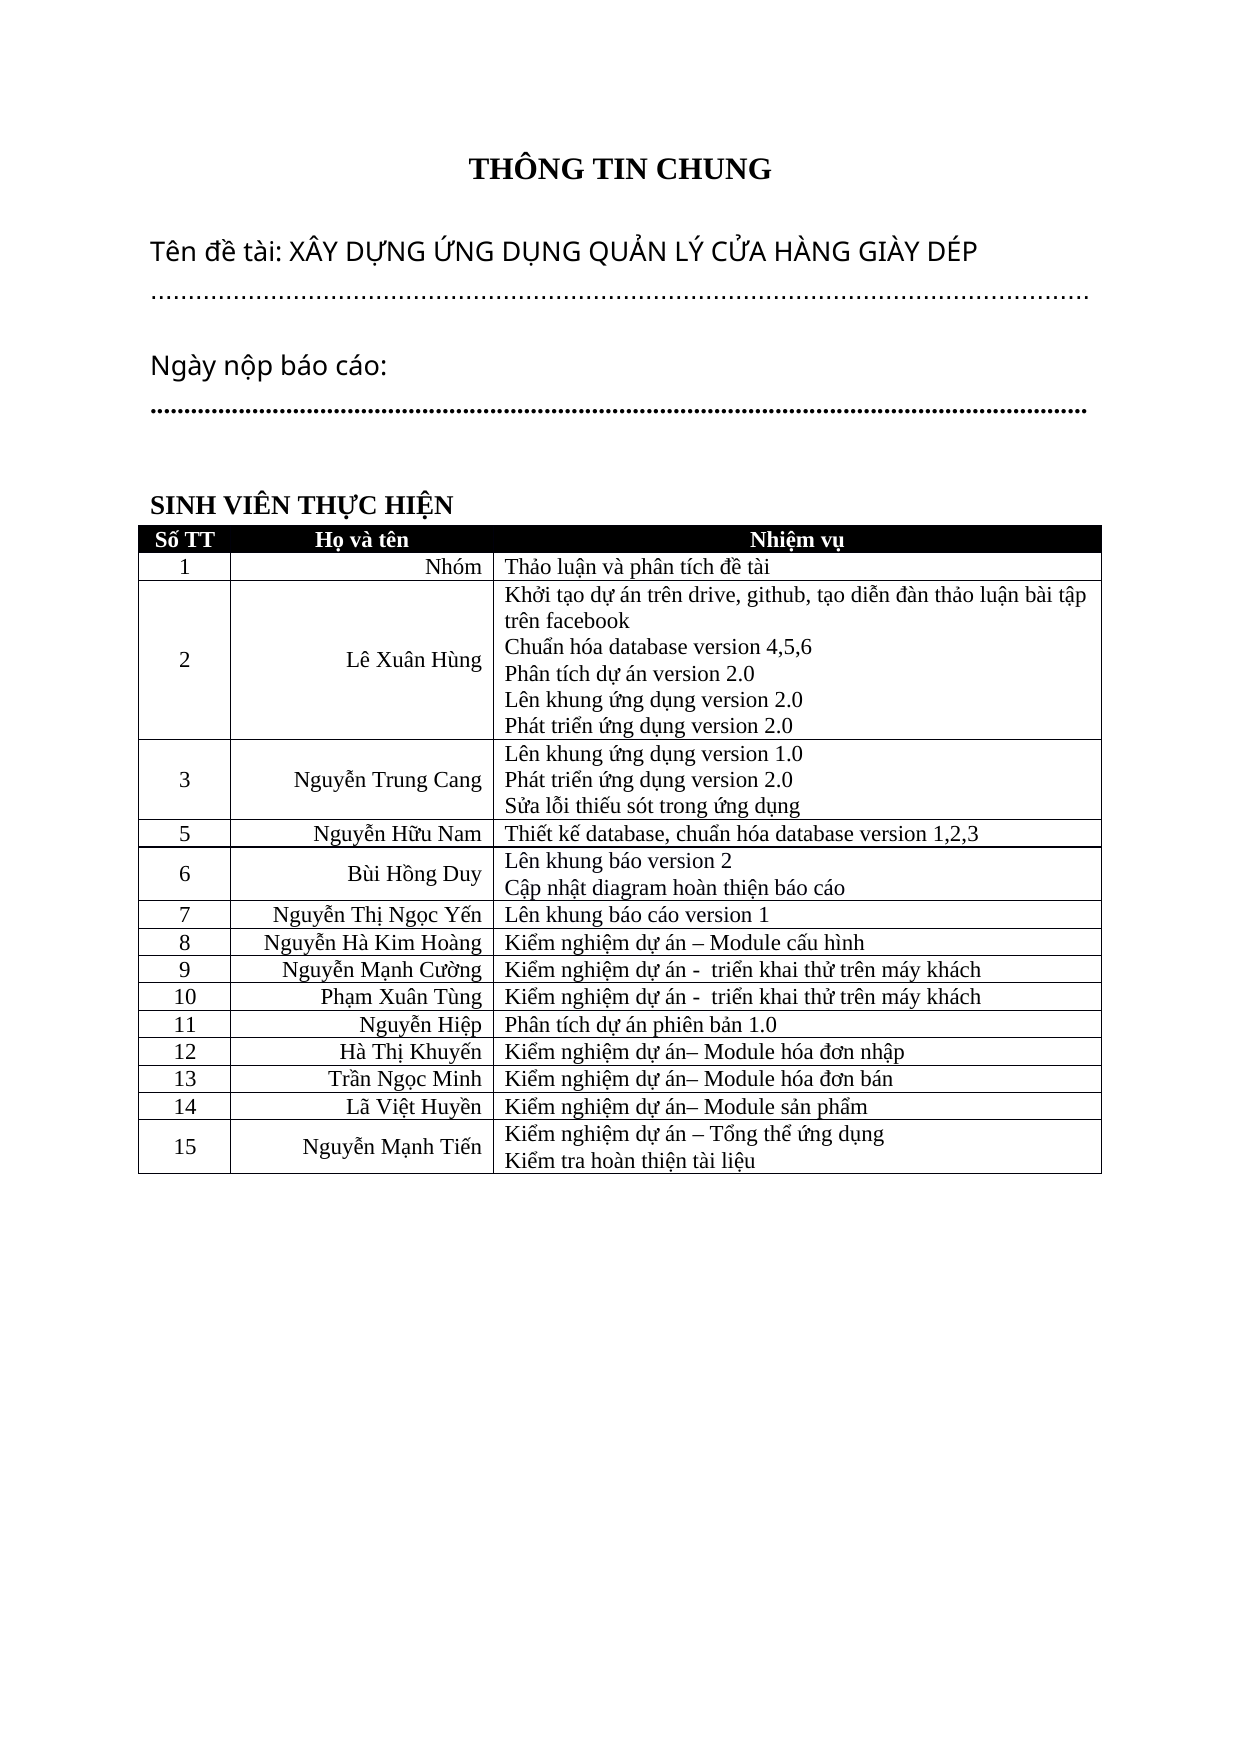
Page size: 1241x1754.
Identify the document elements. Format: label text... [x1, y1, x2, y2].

table_header Số TT [139, 526, 230, 552]
table_header Nhiệm vụ [494, 526, 1101, 552]
table_cell Kiểm nghiệm dự án– Module sản phẩm [494, 1093, 1101, 1119]
table_cell 9 [139, 956, 230, 982]
text THÔNG TIN CHUNG [150, 150, 1090, 186]
text SINH VIÊN THỰC HIỆN [150, 489, 1090, 520]
table_cell Lên khung báo version 2 Cập nhật diagram hoàn thiện báo cáo [494, 848, 1101, 900]
table_cell 11 [139, 1011, 230, 1037]
table_cell 1 [139, 553, 230, 580]
table_cell Kiểm nghiệm dự án - triển khai thử trên máy khách [494, 983, 1101, 1010]
table_cell 12 [139, 1038, 230, 1064]
table_cell 3 [139, 740, 230, 819]
table_cell Thiết kế database, chuẩn hóa database version 1,2,3 [494, 820, 1101, 846]
table_cell Kiểm nghiệm dự án– Module hóa đơn bán [494, 1066, 1101, 1092]
table_cell Nguyễn Trung Cang [231, 740, 493, 819]
table_cell Khởi tạo dự án trên drive, github, tạo diễn đàn thảo luận bài tập trên facebook Chuẩn hóa database version 4,5,6 Phân tích dự án version 2.0 Lên khung ứng dụng version 2.0 Phát triển ứng dụng version 2.0 [494, 581, 1101, 739]
table_cell 6 [139, 848, 230, 900]
table_cell 2 [139, 581, 230, 739]
table_cell Trần Ngọc Minh [231, 1066, 493, 1092]
table_header Họ và tên [231, 526, 493, 552]
table_cell Kiểm nghiệm dự án – Module cấu hình [494, 929, 1101, 955]
table_cell Lên khung ứng dụng version 1.0 Phát triển ứng dụng version 2.0 Sửa lỗi thiếu sót trong ứng dụng [494, 740, 1101, 819]
table_cell Nguyễn Thị Ngọc Yến [231, 901, 493, 927]
table_cell Hà Thị Khuyến [231, 1038, 493, 1064]
table_cell Nguyễn Hữu Nam [231, 820, 493, 846]
table_cell 7 [139, 901, 230, 927]
text Tên đề tài: XÂY DỰNG ỨNG DỤNG QUẢN LÝ CỬA HÀNG GIÀY DÉP Ngày nộp báo cáo: [150, 232, 1090, 485]
table_cell 5 [139, 820, 230, 846]
table_cell Nhóm [231, 553, 493, 580]
table_cell Bùi Hồng Duy [231, 848, 493, 900]
table_cell Kiểm nghiệm dự án – Tổng thể ứng dụng Kiểm tra hoàn thiện tài liệu [494, 1120, 1101, 1173]
table_cell Nguyễn Hà Kim Hoàng [231, 929, 493, 955]
table_cell Nguyễn Mạnh Cường [231, 956, 493, 982]
table_cell Lên khung báo cáo version 1 [494, 901, 1101, 927]
table_cell 13 [139, 1066, 230, 1092]
table_cell Nguyễn Hiệp [231, 1011, 493, 1037]
table_cell Lã Việt Huyền [231, 1093, 493, 1119]
table_cell Phạm Xuân Tùng [231, 983, 493, 1010]
table_cell 14 [139, 1093, 230, 1119]
table_cell Kiểm nghiệm dự án - triển khai thử trên máy khách [494, 956, 1101, 982]
table_cell Nguyễn Mạnh Tiến [231, 1120, 493, 1173]
table_cell Kiểm nghiệm dự án– Module hóa đơn nhập [494, 1038, 1101, 1064]
table_cell Phân tích dự án phiên bản 1.0 [494, 1011, 1101, 1037]
table_cell Thảo luận và phân tích đề tài [494, 553, 1101, 580]
table_cell 15 [139, 1120, 230, 1173]
table_cell 8 [139, 929, 230, 955]
table_cell 10 [139, 983, 230, 1010]
table_cell Lê Xuân Hùng [231, 581, 493, 739]
